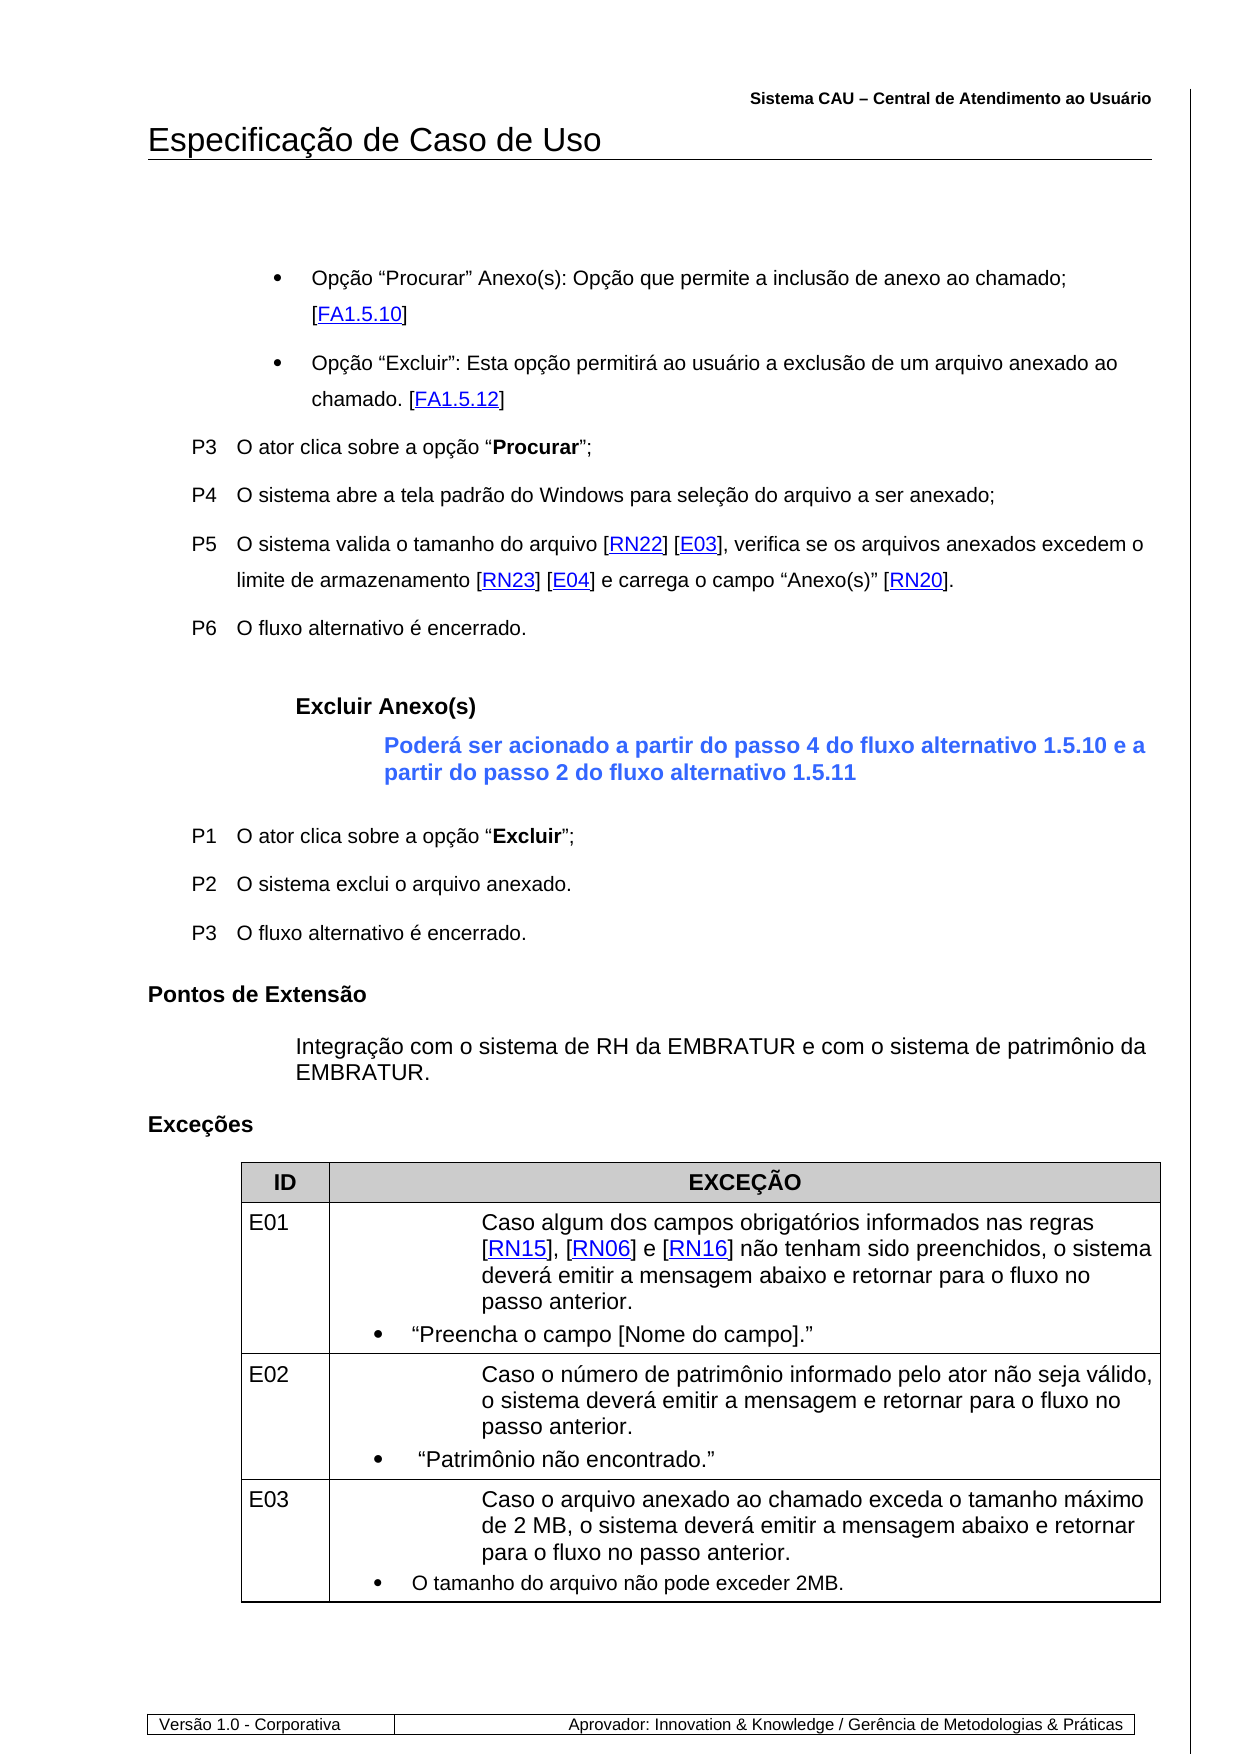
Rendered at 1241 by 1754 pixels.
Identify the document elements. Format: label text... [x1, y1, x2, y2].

table_cell Caso o arquivo anexado ao chamado exceda o tamanho máximo de 2 MB, o sistema deverá emitir a mensagem abaixo e retornar para o fluxo no passo anterior. O tamanho do arquivo não pode exceder 2MB. [330, 1480, 1160, 1601]
list Opção “Excluir”: Esta opção permitirá ao usuário a exclusão de um arquivo anexado ao chamado. [FA1.5.12] [274, 350, 1152, 410]
list Opção “Procurar” Anexo(s): Opção que permite a inclusão de anexo ao chamado; [FA1.5.10] [274, 266, 1152, 326]
list O fluxo alternativo é encerrado. [191, 616, 1152, 640]
table_cell E01 [242, 1203, 329, 1353]
list O sistema valida o tamanho do arquivo [RN22] [E03], verifica se os arquivos anexados excedem o limite de armazenamento [RN23] [E04] e carrega o campo “Anexo(s)” [RN20]. [191, 532, 1152, 592]
subtitle Excluir Anexo(s) [295, 693, 1152, 719]
text Integração com o sistema de RH da EMBRATUR e com o sistema de patrimônio da EMBRATUR. [295, 1033, 1152, 1086]
table_cell Caso algum dos campos obrigatórios informados nas regras [RN15], [RN06] e [RN16] não tenham sido preenchidos, o sistema deverá emitir a mensagem abaixo e retornar para o fluxo no passo anterior. “Preencha o campo [Nome do campo].” [330, 1203, 1160, 1353]
subtitle Pontos de Extensão [148, 981, 1152, 1008]
table_cell Caso o número de patrimônio informado pelo ator não seja válido, o sistema deverá emitir a mensagem e retornar para o fluxo no passo anterior. “Patrimônio não encontrado.” [330, 1354, 1160, 1478]
list O sistema abre a tela padrão do Windows para seleção do arquivo a ser anexado; [191, 483, 1152, 507]
table_cell E02 [242, 1354, 329, 1478]
list O ator clica sobre a opção “Procurar”; [191, 435, 1152, 459]
table_header EXCEÇÃO [330, 1163, 1160, 1202]
table_header ID [242, 1163, 329, 1202]
text Poderá ser acionado a partir do passo 4 do fluxo alternativo 1.5.10 e a partir do passo 2 do fluxo alternativo 1.5.11 [384, 732, 1152, 785]
subtitle Exceções [148, 1111, 1152, 1137]
list O sistema exclui o arquivo anexado. [191, 872, 1152, 896]
table_cell E03 [242, 1480, 329, 1601]
list O ator clica sobre a opção “Excluir”; [191, 824, 1152, 848]
list O fluxo alternativo é encerrado. [191, 921, 1152, 944]
